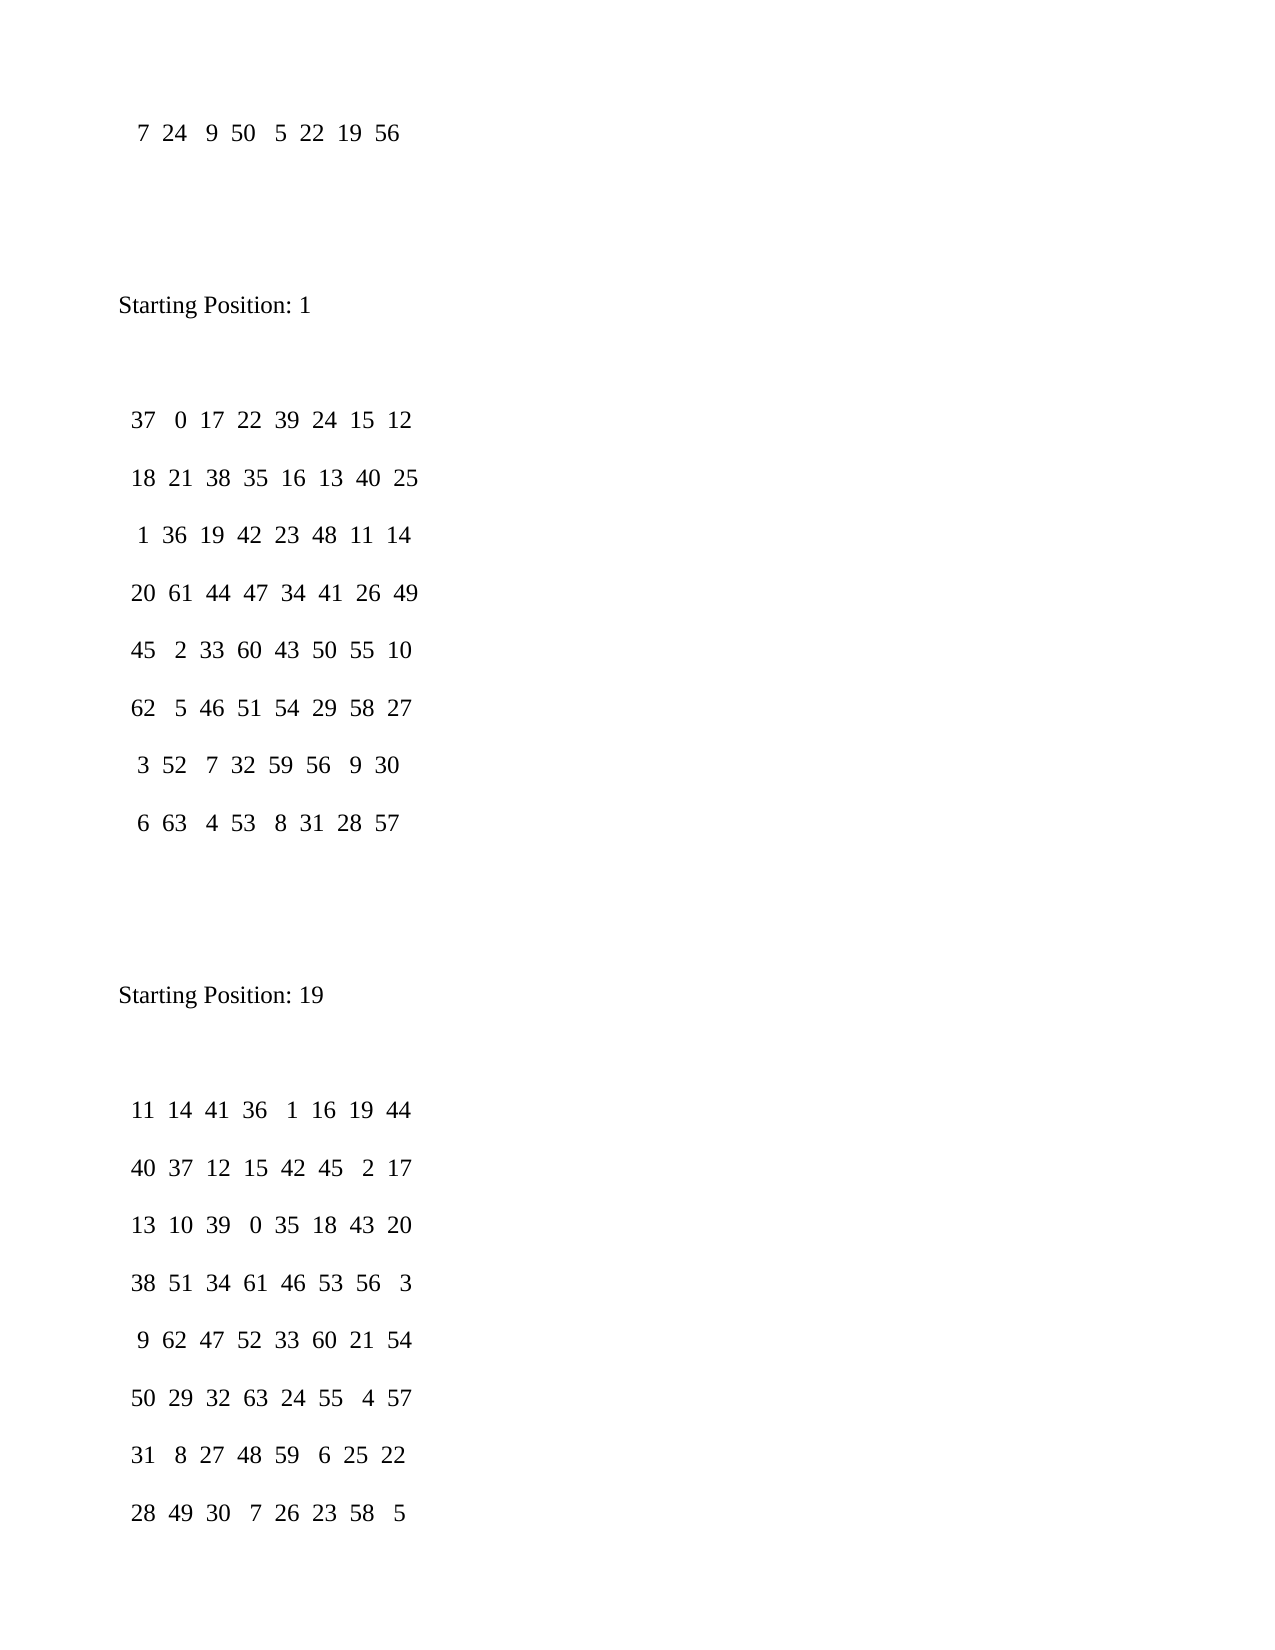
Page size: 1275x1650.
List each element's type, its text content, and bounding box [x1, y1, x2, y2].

text 37 0 17 22 39 24 15 12 [118, 406, 1157, 434]
text 6 63 4 53 8 31 28 57 [118, 808, 1157, 837]
text 31 8 27 48 59 6 25 22 [118, 1441, 1157, 1469]
text 13 10 39 0 35 18 43 20 [118, 1211, 1157, 1239]
text 18 21 38 35 16 13 40 25 [118, 463, 1157, 492]
text 50 29 32 63 24 55 4 57 [118, 1383, 1157, 1412]
text 40 37 12 15 42 45 2 17 [118, 1153, 1157, 1182]
text 1 36 19 42 23 48 11 14 [118, 521, 1157, 549]
text 45 2 33 60 43 50 55 10 [118, 636, 1157, 664]
text 62 5 46 51 54 29 58 27 [118, 693, 1157, 722]
text Starting Position: 19 [118, 981, 1157, 1009]
text Starting Position: 1 [118, 291, 1157, 319]
text 28 49 30 7 26 23 58 5 [118, 1498, 1157, 1527]
text 20 61 44 47 34 41 26 49 [118, 578, 1157, 607]
text 7 24 9 50 5 22 19 56 [118, 118, 1157, 147]
text 9 62 47 52 33 60 21 54 [118, 1326, 1157, 1354]
text 38 51 34 61 46 53 56 3 [118, 1268, 1157, 1297]
text 11 14 41 36 1 16 19 44 [118, 1096, 1157, 1124]
text 3 52 7 32 59 56 9 30 [118, 751, 1157, 779]
